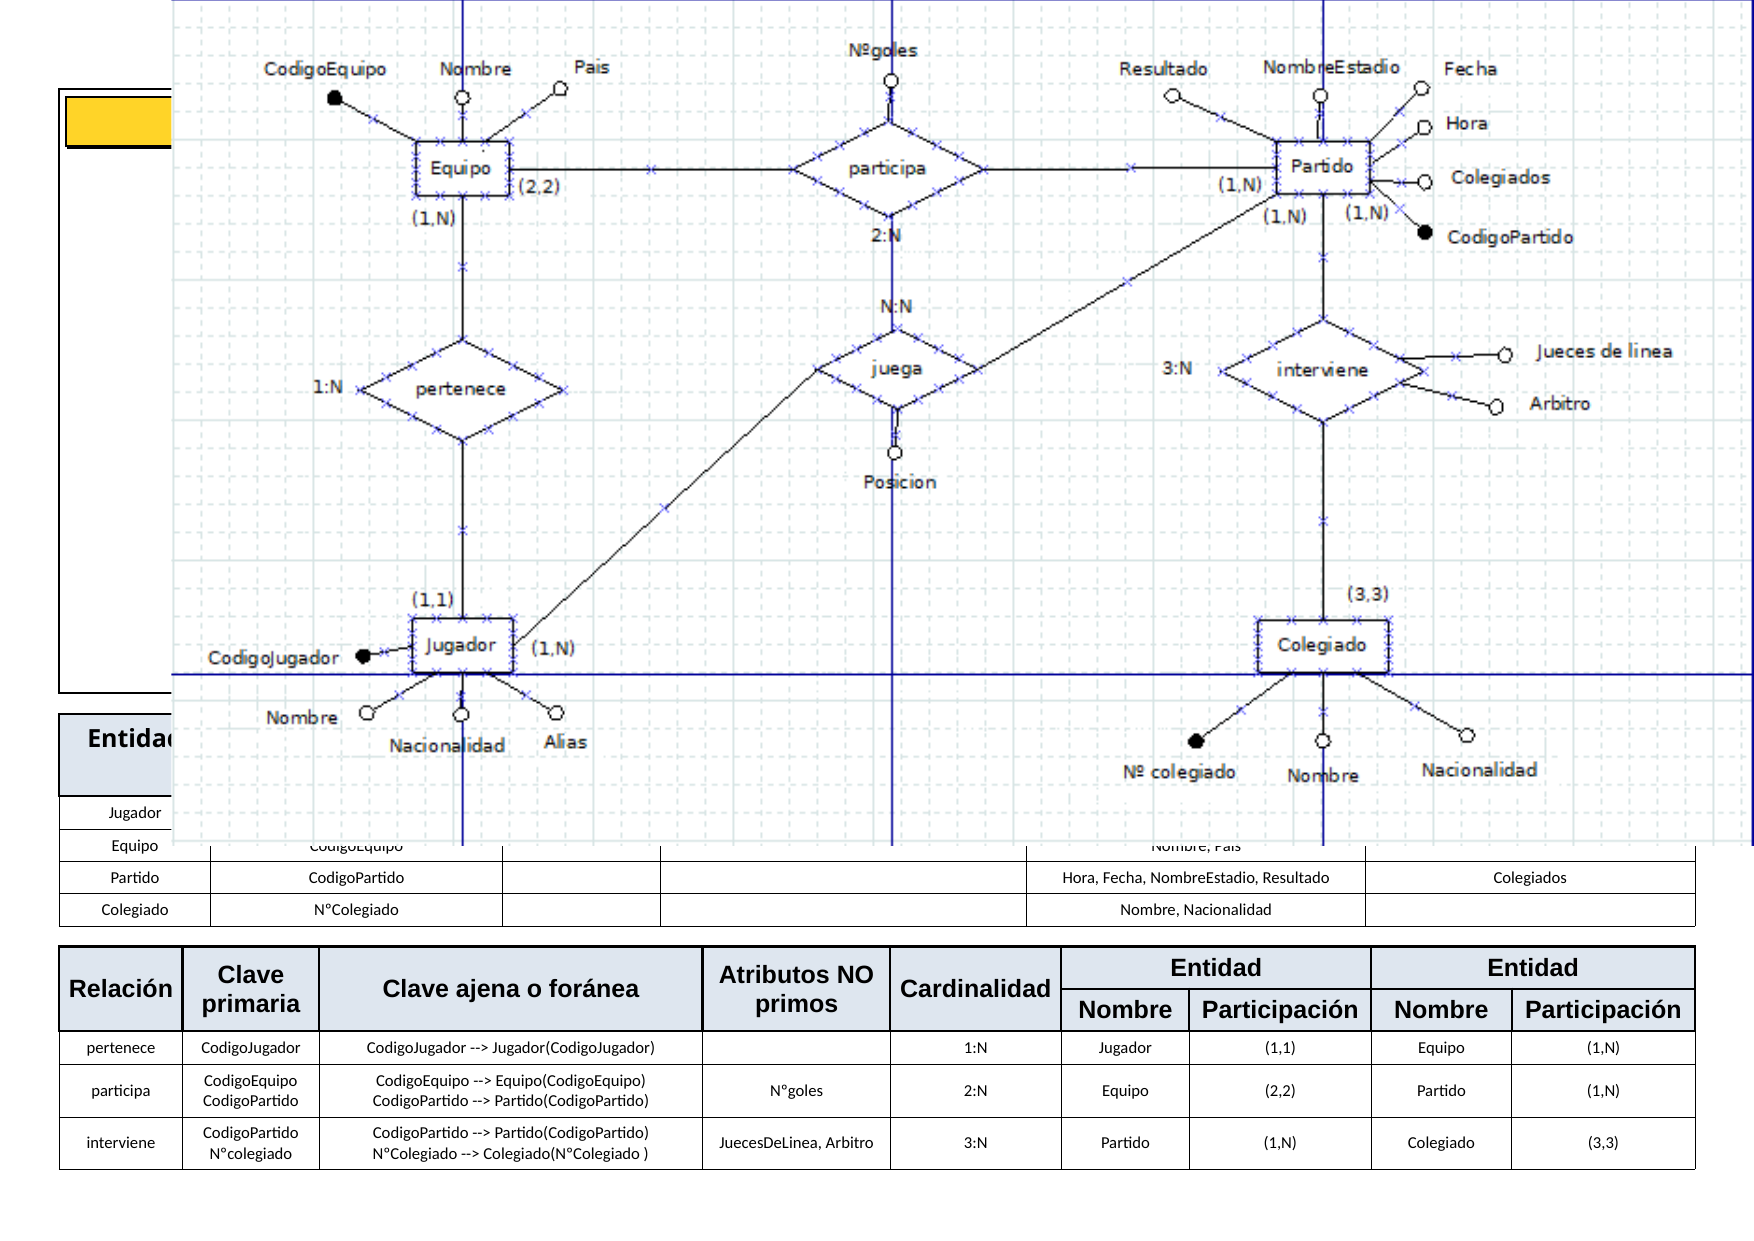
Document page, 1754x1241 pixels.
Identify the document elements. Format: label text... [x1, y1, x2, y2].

table_cell 3:N [891, 1118, 1061, 1169]
table_cell NºColegiado [211, 894, 502, 926]
table_cell CodigoPartido [211, 862, 502, 893]
table_cell Equipo [1372, 1032, 1511, 1064]
table_cell Participación [1513, 990, 1694, 1030]
table_cell Jugador [1062, 1032, 1189, 1064]
table_header Entidad [1372, 948, 1694, 988]
table_cell participa [60, 1065, 182, 1116]
table_header Clave ajena o foránea [320, 948, 701, 1030]
table_cell Hora, Fecha, NombreEstadio, Resultado [1027, 862, 1365, 893]
table_cell Colegiados [1366, 862, 1695, 893]
table_cell (3,3) [1512, 1118, 1695, 1169]
table_cell Participación [1190, 990, 1370, 1030]
table_cell Jugador [60, 797, 171, 829]
table_header Clave primaria [184, 948, 318, 1030]
table_cell Equipo [60, 830, 210, 861]
table_cell CodigoEquipo --> Equipo(CodigoEquipo) CodigoPartido --> Partido(CodigoPartido) [320, 1065, 702, 1116]
table_cell (1,N) [1512, 1032, 1695, 1064]
table_cell [503, 894, 660, 926]
table_cell [1366, 846, 1695, 861]
table_cell [503, 846, 660, 861]
table_cell CodigoJugador [183, 1032, 319, 1064]
table_cell 2:N [891, 1065, 1061, 1116]
table_header Relación [60, 948, 181, 1030]
table_cell Partido [1372, 1065, 1511, 1116]
table_header Atributos NO primos [704, 948, 889, 1030]
table_cell (2,2) [1190, 1065, 1371, 1116]
table_cell CodigoPartido Nºcolegiado [183, 1118, 319, 1169]
table_cell Nombre, Pais [1027, 846, 1365, 861]
table_cell 1:N [891, 1032, 1061, 1064]
table_cell CodigoJugador --> Jugador(CodigoJugador) [320, 1032, 702, 1064]
table_cell Partido [1062, 1118, 1189, 1169]
table_cell [703, 1032, 890, 1064]
table_cell (1,1) [1190, 1032, 1371, 1064]
table_cell Colegiado [60, 894, 210, 926]
table_cell Nombre [1372, 990, 1511, 1030]
table_cell Nombre [1062, 990, 1188, 1030]
table_cell Nºgoles [703, 1065, 890, 1116]
table_cell interviene [60, 1118, 182, 1169]
table_cell (1,N) [1190, 1118, 1371, 1169]
table_cell [1366, 894, 1695, 926]
table_cell Nombre, Nacionalidad [1027, 894, 1365, 926]
table_cell Partido [60, 862, 210, 893]
table_cell CodigoEquipo CodigoPartido [183, 1065, 319, 1116]
table_cell JuecesDeLinea, Arbitro [703, 1118, 890, 1169]
table_cell CodigoEquipo [211, 846, 502, 861]
table_cell CodigoPartido --> Partido(CodigoPartido) NºColegiado --> Colegiado(NºColegiado ) [320, 1118, 702, 1169]
table_header Entidad [60, 715, 171, 795]
table_cell [661, 894, 1026, 926]
table_cell [60, 155, 171, 692]
table_cell [661, 846, 1026, 861]
table_cell [503, 862, 660, 893]
table_header Entidad [1062, 948, 1370, 988]
table_cell Colegiado [1372, 1118, 1511, 1169]
table_header Modelo Entidad/Relación [60, 90, 171, 155]
table_header Cardinalidad [891, 948, 1060, 1030]
table_cell pertenece [60, 1032, 182, 1064]
table_cell (1,N) [1512, 1065, 1695, 1116]
table_cell [661, 862, 1026, 893]
table_cell Equipo [1062, 1065, 1189, 1116]
